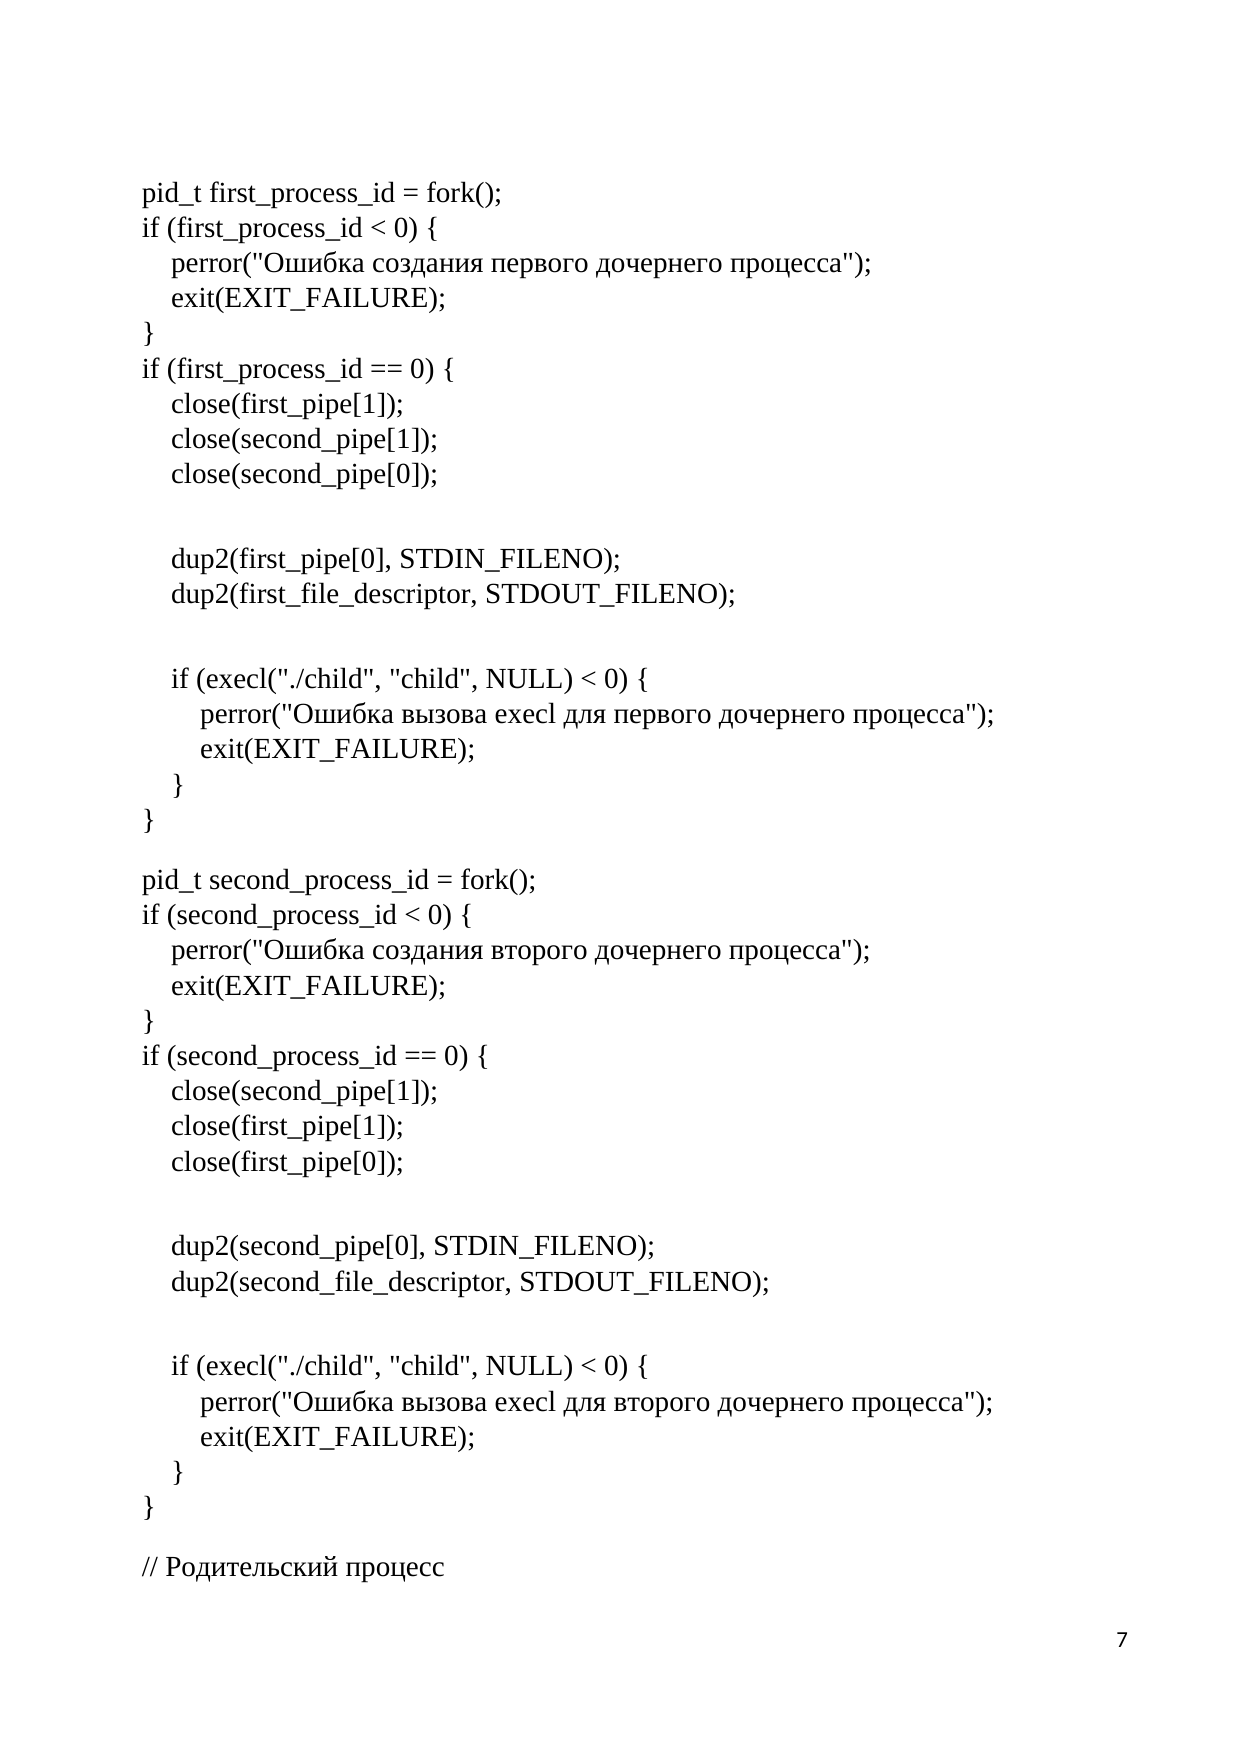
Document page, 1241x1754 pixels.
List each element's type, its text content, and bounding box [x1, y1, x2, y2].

text dup2(first_file_descriptor, STDOUT_FILENO); [112, 576, 1128, 610]
text } [112, 767, 1128, 800]
text pid_t second_process_id = fork(); [112, 862, 1128, 896]
text // Родительский процесс [112, 1549, 1128, 1583]
text } [112, 316, 1128, 349]
text close(first_pipe[0]); [112, 1144, 1128, 1177]
text if (first_process_id == 0) { [112, 351, 1128, 384]
text if (second_process_id == 0) { [112, 1038, 1128, 1072]
text if (second_process_id < 0) { [112, 897, 1128, 931]
text exit(EXIT_FAILURE); [112, 1419, 1128, 1452]
text perror("Ошибка создания первого дочернего процесса"); [112, 245, 1128, 279]
text } [112, 802, 1128, 836]
text perror("Ошибка вызова execl для второго дочернего процесса"); [112, 1384, 1128, 1417]
text exit(EXIT_FAILURE); [112, 732, 1128, 765]
text close(second_pipe[0]); [112, 456, 1128, 490]
text if (execl("./child", "child", NULL) < 0) { [112, 661, 1128, 695]
text } [112, 1003, 1128, 1036]
text } [112, 1454, 1128, 1488]
text perror("Ошибка вызова execl для первого дочернего процесса"); [112, 696, 1128, 730]
text if (execl("./child", "child", NULL) < 0) { [112, 1348, 1128, 1382]
text dup2(first_pipe[0], STDIN_FILENO); [112, 541, 1128, 575]
text close(first_pipe[1]); [112, 386, 1128, 419]
text close(first_pipe[1]); [112, 1108, 1128, 1142]
text if (first_process_id < 0) { [112, 210, 1128, 243]
text pid_t first_process_id = fork(); [112, 175, 1128, 208]
text dup2(second_pipe[0], STDIN_FILENO); [112, 1228, 1128, 1262]
text exit(EXIT_FAILURE); [112, 968, 1128, 1001]
text dup2(second_file_descriptor, STDOUT_FILENO); [112, 1264, 1128, 1297]
text close(second_pipe[1]); [112, 421, 1128, 455]
text close(second_pipe[1]); [112, 1073, 1128, 1107]
text } [112, 1489, 1128, 1523]
text exit(EXIT_FAILURE); [112, 280, 1128, 314]
text perror("Ошибка создания второго дочернего процесса"); [112, 932, 1128, 966]
